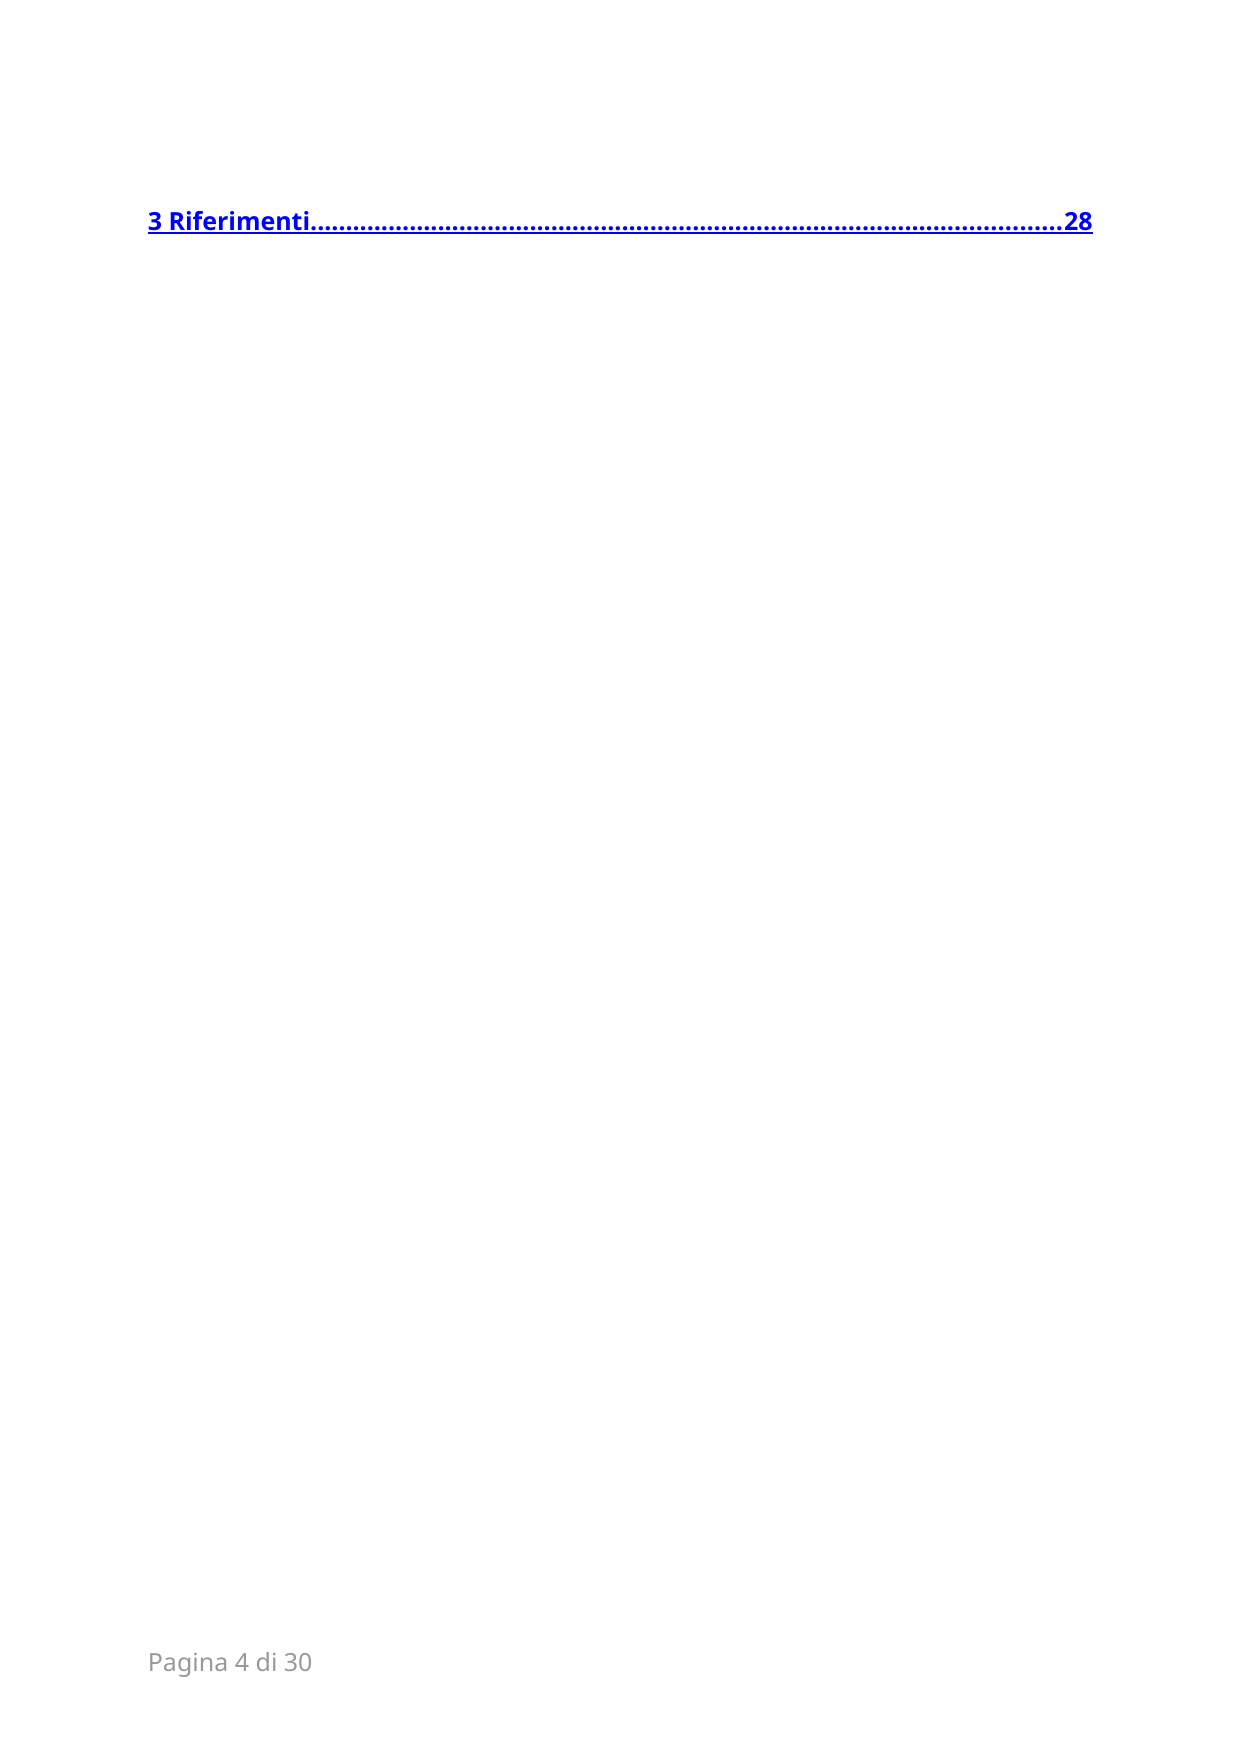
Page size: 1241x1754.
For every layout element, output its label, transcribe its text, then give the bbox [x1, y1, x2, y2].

text [148, 234, 1093, 238]
text 3 Riferimenti 28 [148, 203, 1093, 232]
